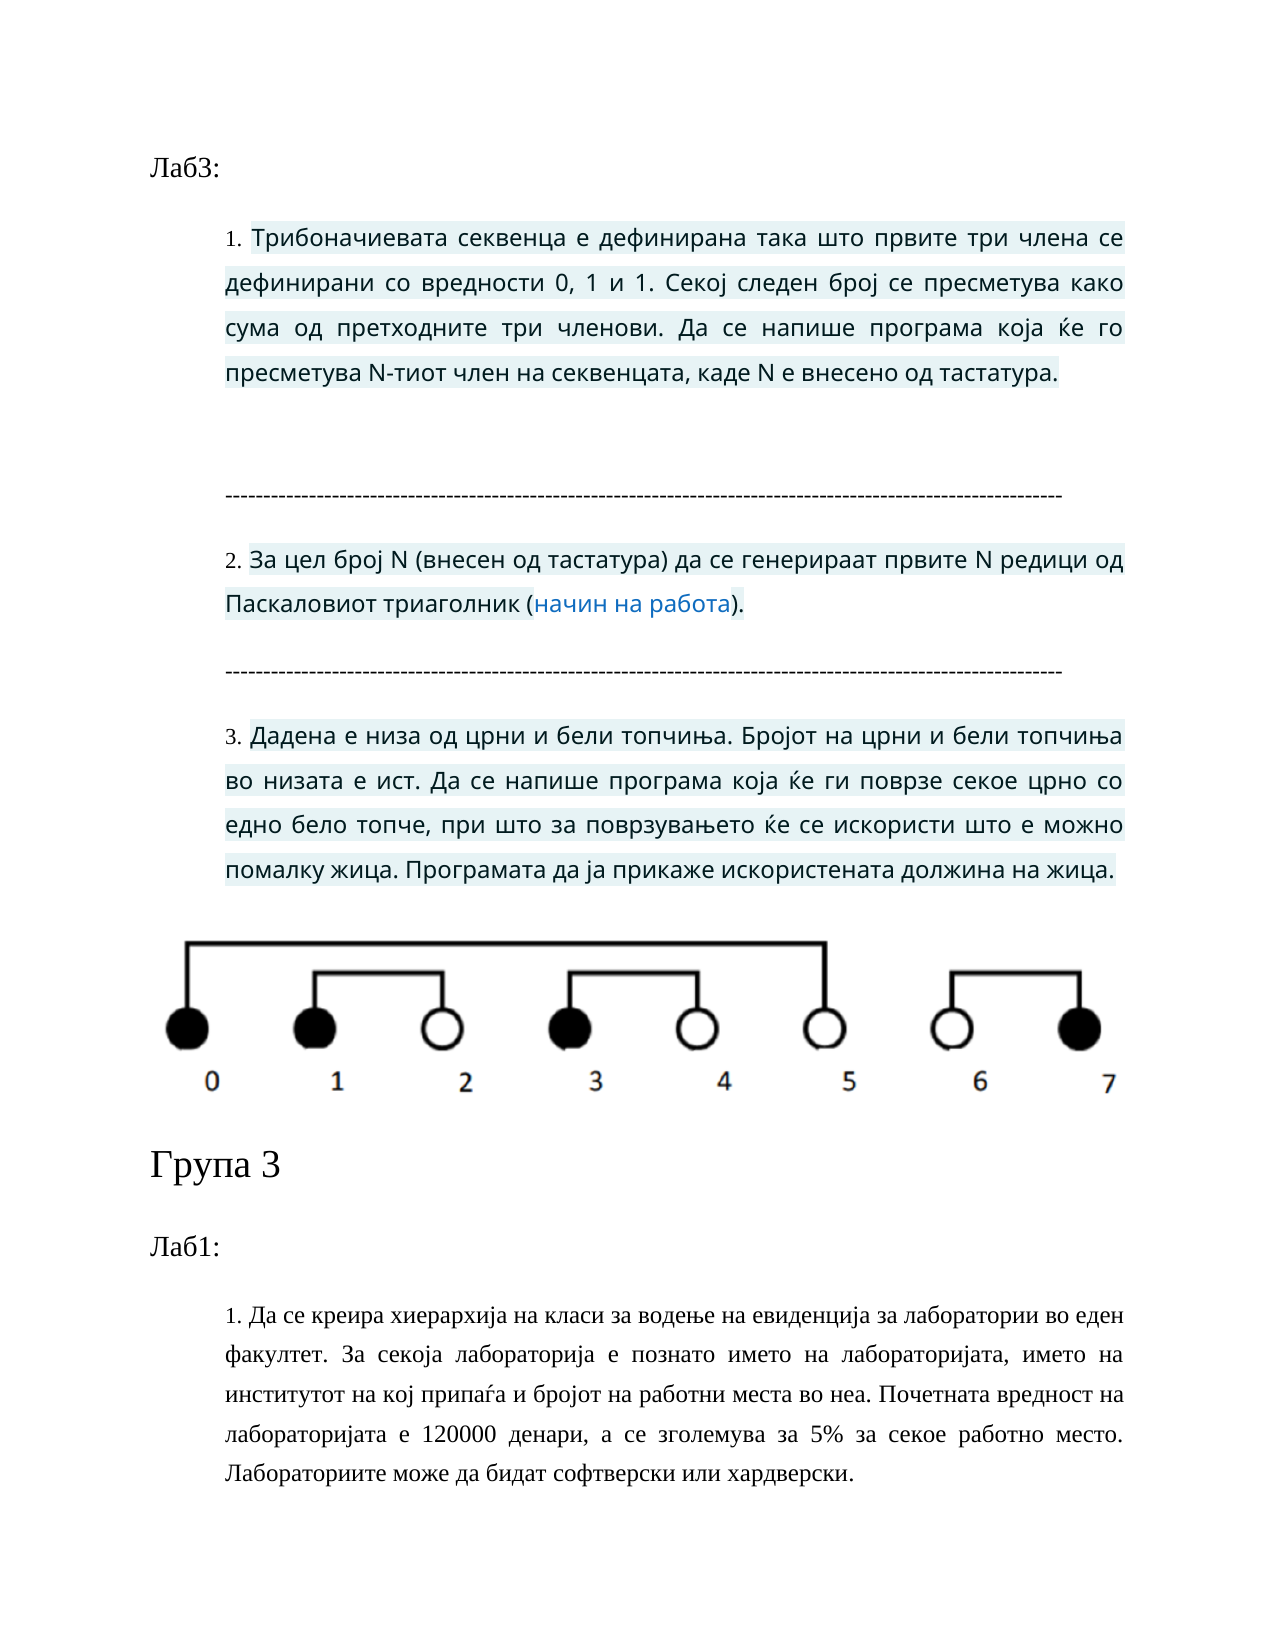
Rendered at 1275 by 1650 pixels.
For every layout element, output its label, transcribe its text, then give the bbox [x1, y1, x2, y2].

text -------------------------------------------------------------------------------------------------------------- [150, 481, 1125, 507]
text 1. Да се креира хиерархија на класи за водење на евиденција за лаборатории во еден факултет. За секоја лабораторија е познато името на лабораторијата, името на институтот на кој припаѓа и бројот на работни места во неа. Почетната вредност на лабораторијата е 120000 денари, а се зголемува за 5% за секое работно место. Лабораториите може да бидат софтверски или хардверски. [225, 1300, 1125, 1487]
text 1. Трибоначиевата секвенца е дефинирана така што првите три члена се дефинирани со вредности 0, 1 и 1. Секој следен број се пресметува како сума од претходните три членови. Да се напише програма која ќе го пресметува N-тиот член на секвенцата, каде N е внесено од тастатура. [225, 221, 1125, 388]
text Група 3 [150, 1141, 1125, 1186]
text 3. Дадена е низа од црни и бели топчиња. Бројот на црни и бели топчиња во низата е ист. Да се напише програма која ќе ги поврзе секое црно со едно бело топче, при што за поврзувањето ќе се искористи што е можно помалку жица. Програмата да ја прикаже искористената должина на жица. [225, 718, 1125, 886]
picture [150, 923, 1125, 1106]
text 2. За цел број N (внесен од тастатура) да се генерираат првите N редици од Паскаловиот триаголник (начин на работа). [225, 542, 1125, 620]
text Лаб1: [150, 1229, 1125, 1262]
text -------------------------------------------------------------------------------------------------------------- [150, 657, 1125, 683]
text Лаб3: [150, 150, 1125, 183]
